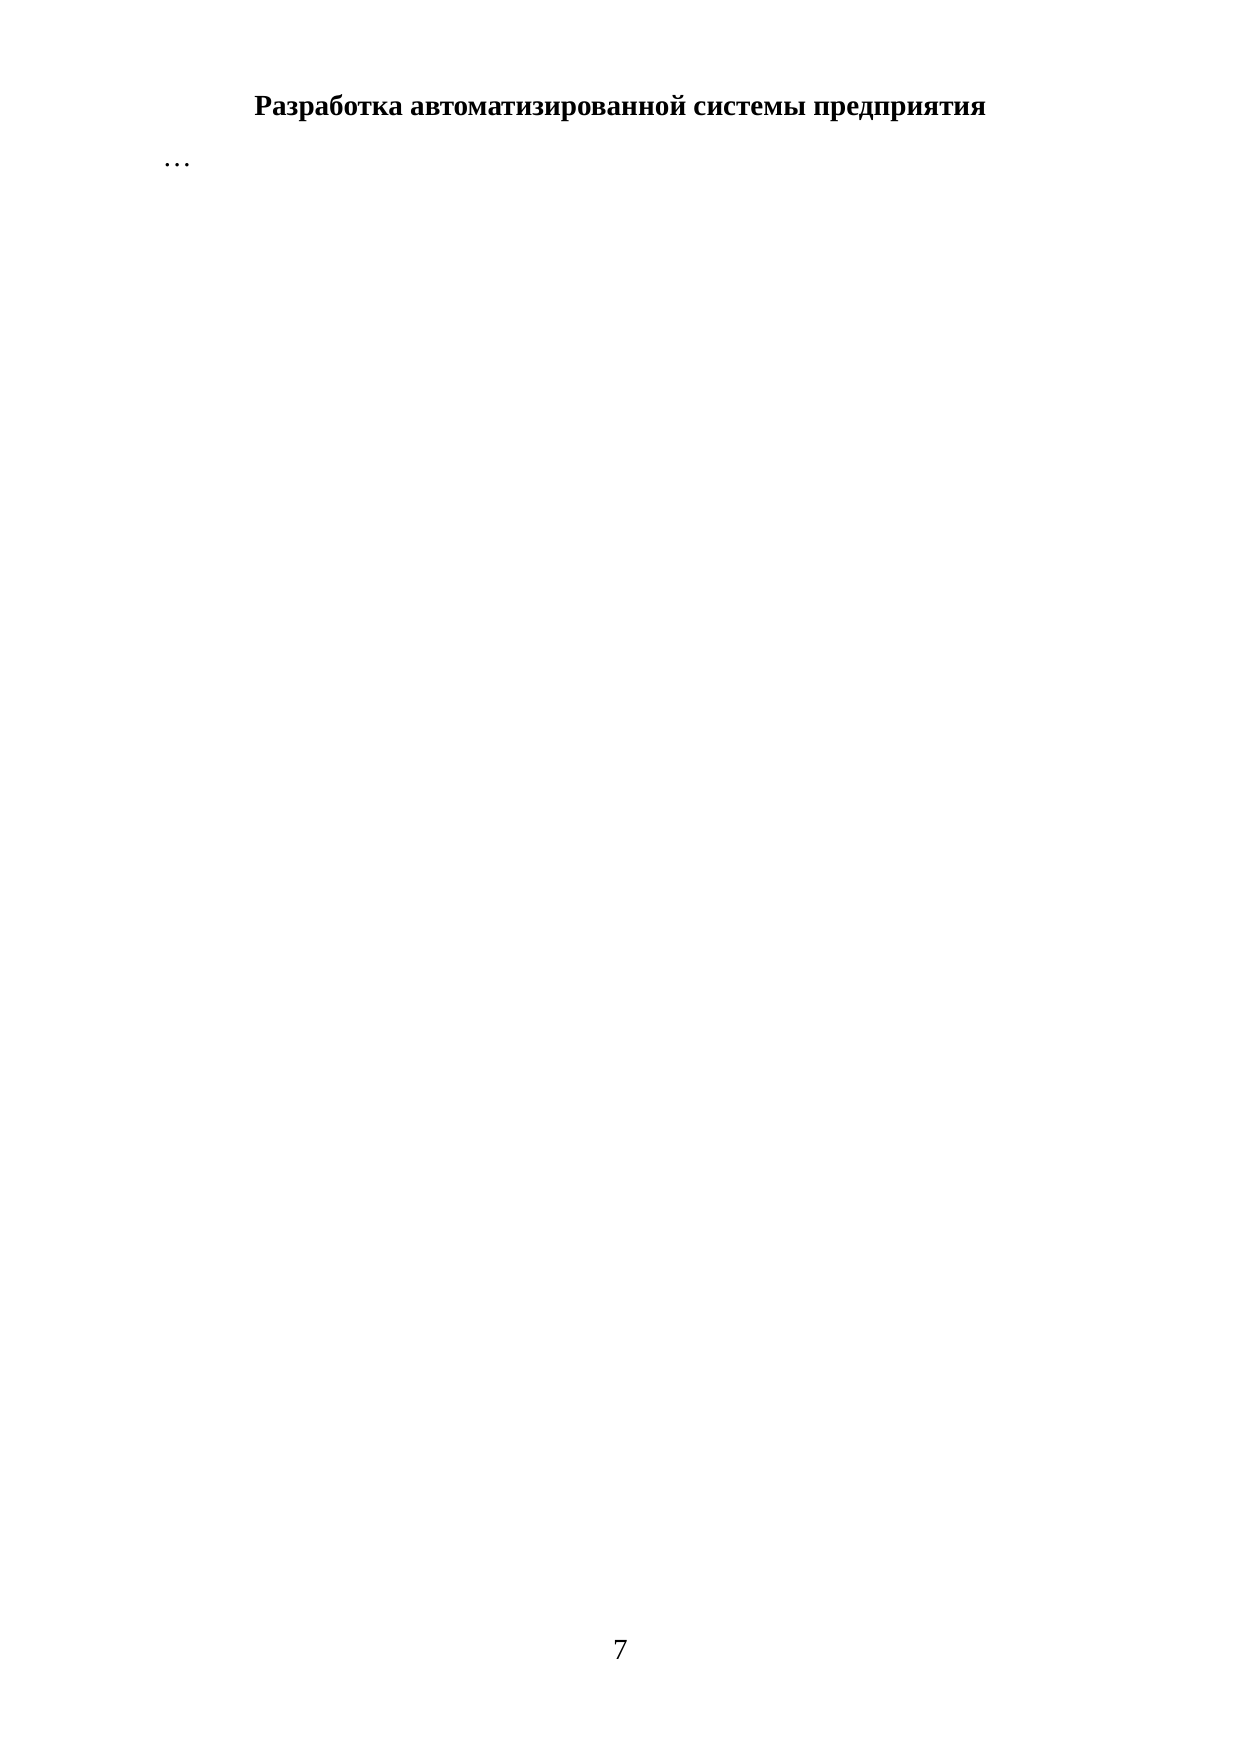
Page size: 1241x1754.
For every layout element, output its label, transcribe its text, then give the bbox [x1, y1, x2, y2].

subtitle Разработка автоматизированной системы предприятия [88, 88, 1152, 122]
text … [88, 139, 1152, 172]
